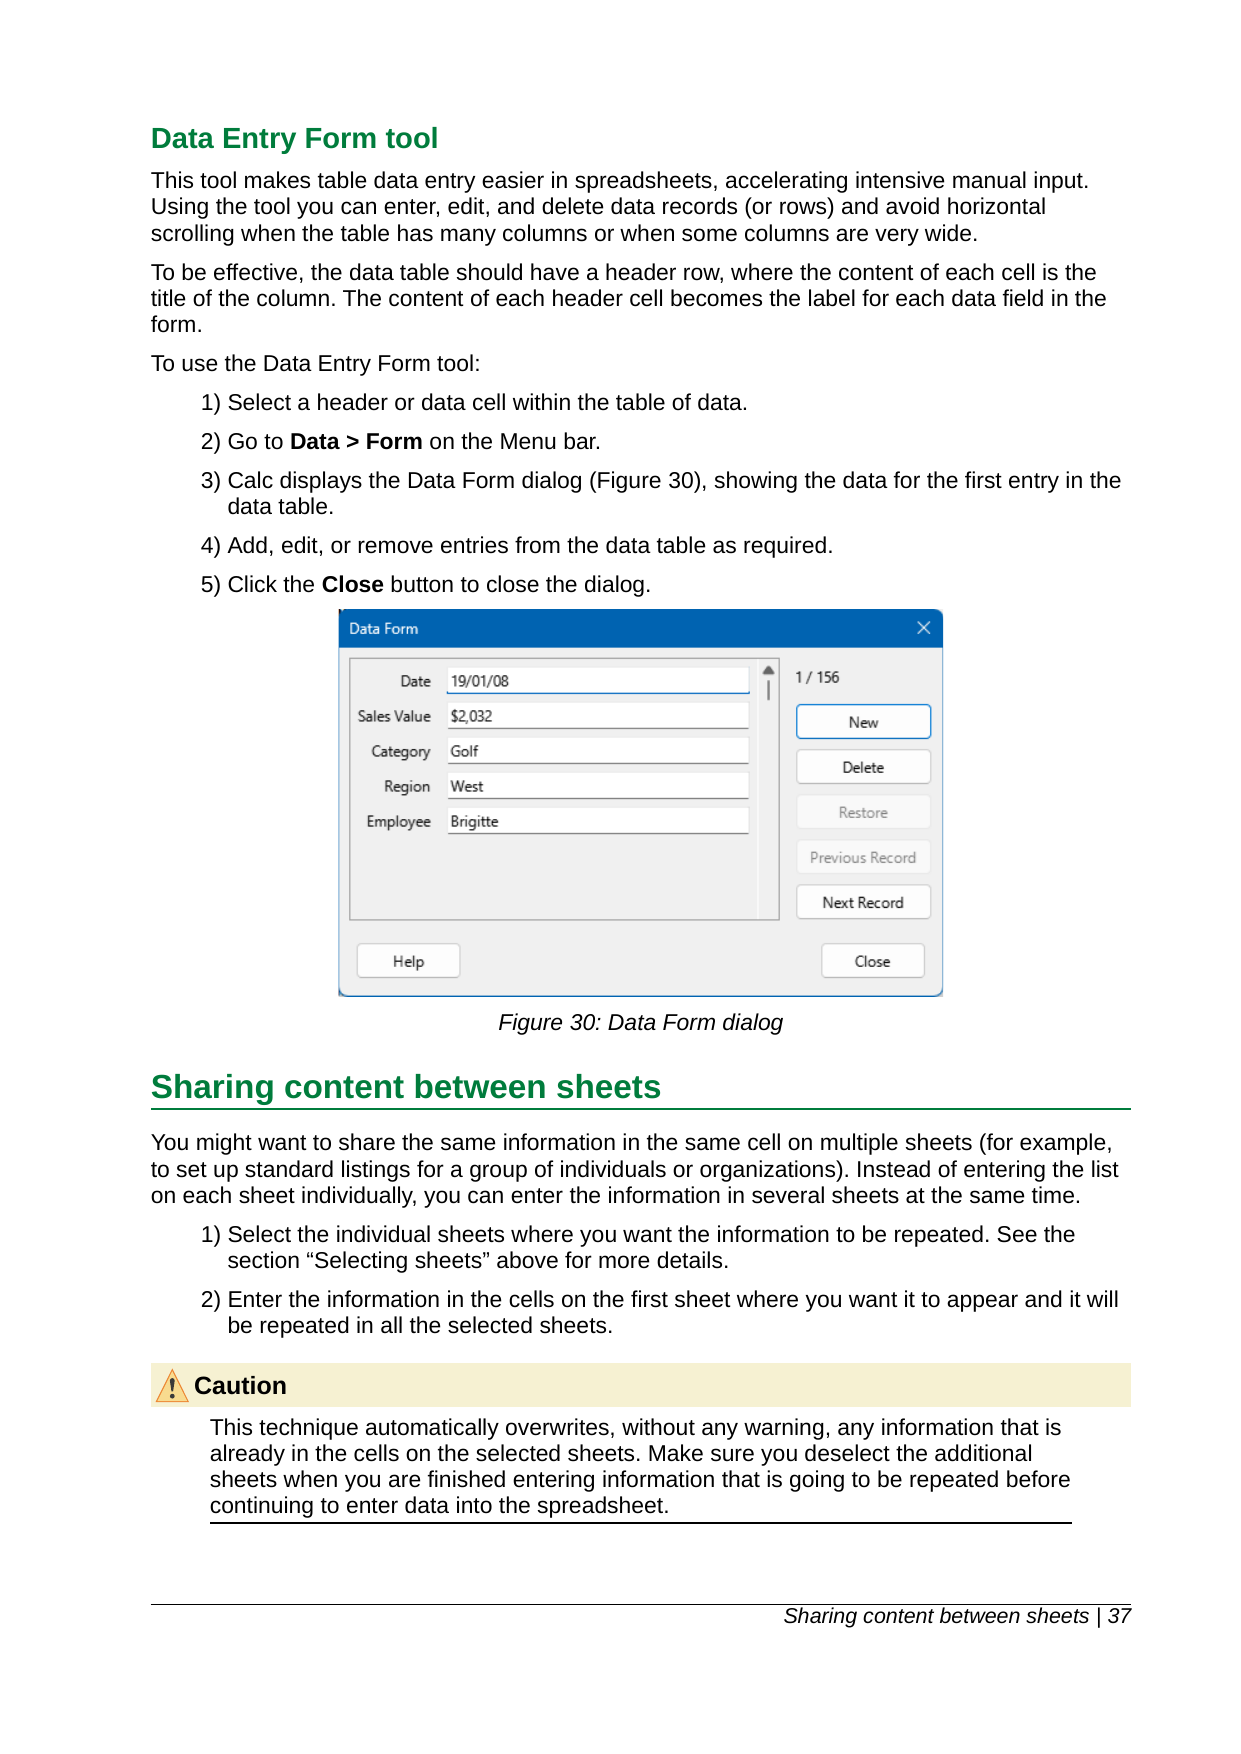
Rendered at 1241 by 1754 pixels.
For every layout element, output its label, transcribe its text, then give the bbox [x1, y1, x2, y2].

text Figure 30: Data Form dialog [338, 1009, 943, 1036]
list Select a header or data cell within the table of data. [227, 389, 1131, 415]
text To be effective, the data table should have a header row, where the content of each cell is the title of the column. The content of each header cell becomes the label for each data field in the form. [151, 258, 1131, 338]
subtitle Sharing content between sheets [151, 1067, 1131, 1108]
list Add, edit, or remove entries from the data table as required. [227, 532, 1131, 558]
list Go to Data > Form on the Menu bar. [227, 428, 1131, 454]
list To use the Data Entry Form tool: [151, 350, 1131, 376]
subtitle Caution [151, 1363, 1131, 1407]
list Select the individual sheets where you want the information to be repeated. See the section “Selecting sheets” above for more details. [227, 1221, 1131, 1273]
subtitle Data Entry Form tool [151, 121, 1131, 154]
list You might want to share the same information in the same cell on multiple sheets (for example, to set up standard listings for a group of individuals or organizations). Instead of entering the list on each sheet individually, you can enter the information in several sheets at the same time. [151, 1129, 1131, 1208]
list Enter the information in the cells on the first sheet where you want it to appear and it will be repeated in all the selected sheets. [227, 1286, 1131, 1339]
text This technique automatically overwrites, without any warning, any information that is already in the cells on the selected sheets. Make sure you deselect the additional sheets when you are finished entering information that is going to be repeated before continuing to enter data into the spreadsheet. [209, 1413, 1072, 1524]
list Click the Close button to close the dialog. [227, 571, 1131, 597]
picture [338, 609, 944, 997]
text This tool makes table data entry easier in spreadsheets, accelerating intensive manual input. Using the tool you can enter, edit, and delete data records (or rows) and avoid horizontal scrolling when the table has many columns or when some columns are very wide. [151, 167, 1131, 246]
list Calc displays the Data Form dialog (Figure 30), showing the data for the first entry in the data table. [227, 467, 1131, 519]
